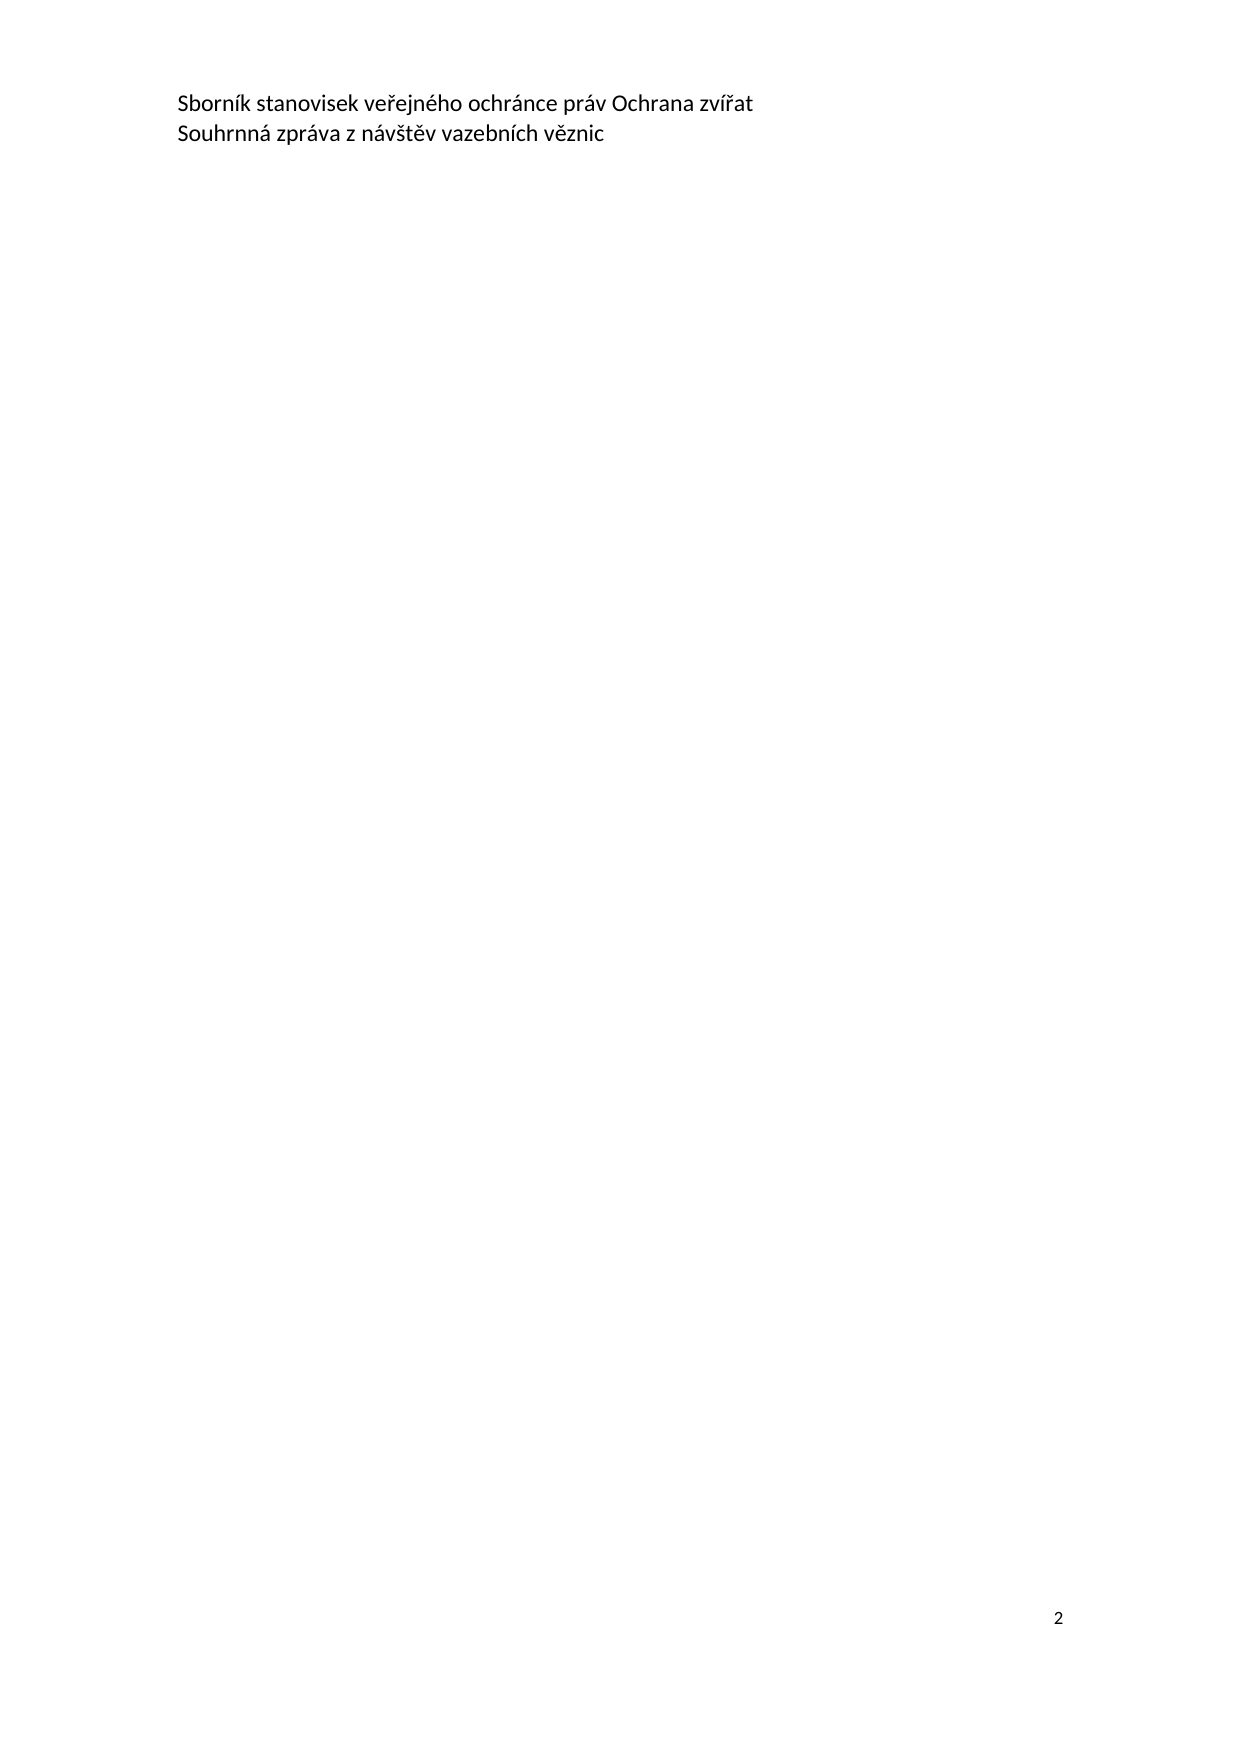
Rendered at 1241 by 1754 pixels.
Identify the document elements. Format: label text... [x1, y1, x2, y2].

text Souhrnná zpráva z návštěv vazebních věznic [177, 118, 1063, 147]
text Sborník stanovisek veřejného ochránce práv Ochrana zvířat [177, 88, 1063, 118]
